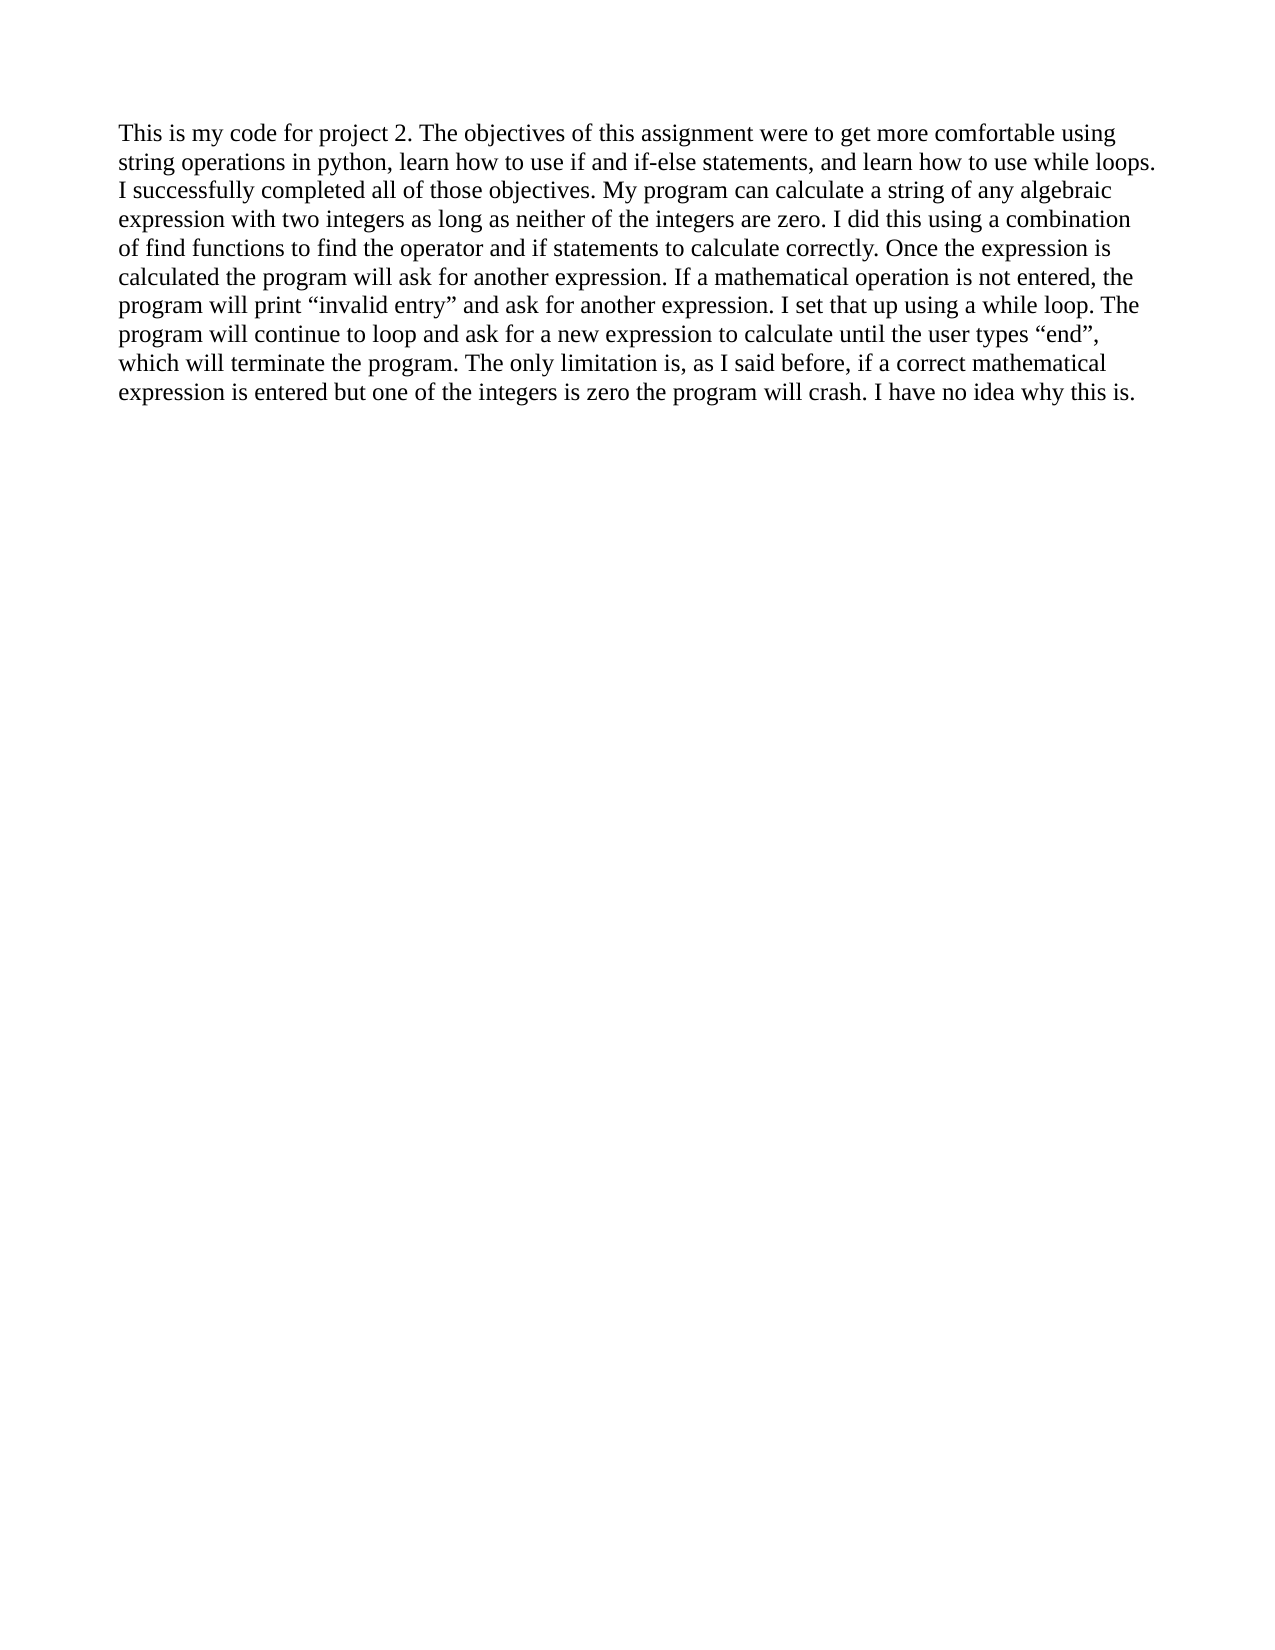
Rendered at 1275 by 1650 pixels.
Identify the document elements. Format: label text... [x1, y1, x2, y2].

text This is my code for project 2. The objectives of this assignment were to get more comfortable using string operations in python, learn how to use if and if-else statements, and learn how to use while loops. I successfully completed all of those objectives. My program can calculate a string of any algebraic expression with two integers as long as neither of the integers are zero. I did this using a combination of find functions to find the operator and if statements to calculate correctly. Once the expression is calculated the program will ask for another expression. If a mathematical operation is not entered, the program will print “invalid entry” and ask for another expression. I set that up using a while loop. The program will continue to loop and ask for a new expression to calculate until the user types “end”, which will terminate the program. The only limitation is, as I said before, if a correct mathematical expression is entered but one of the integers is zero the program will crash. I have no idea why this is. [118, 118, 1157, 406]
